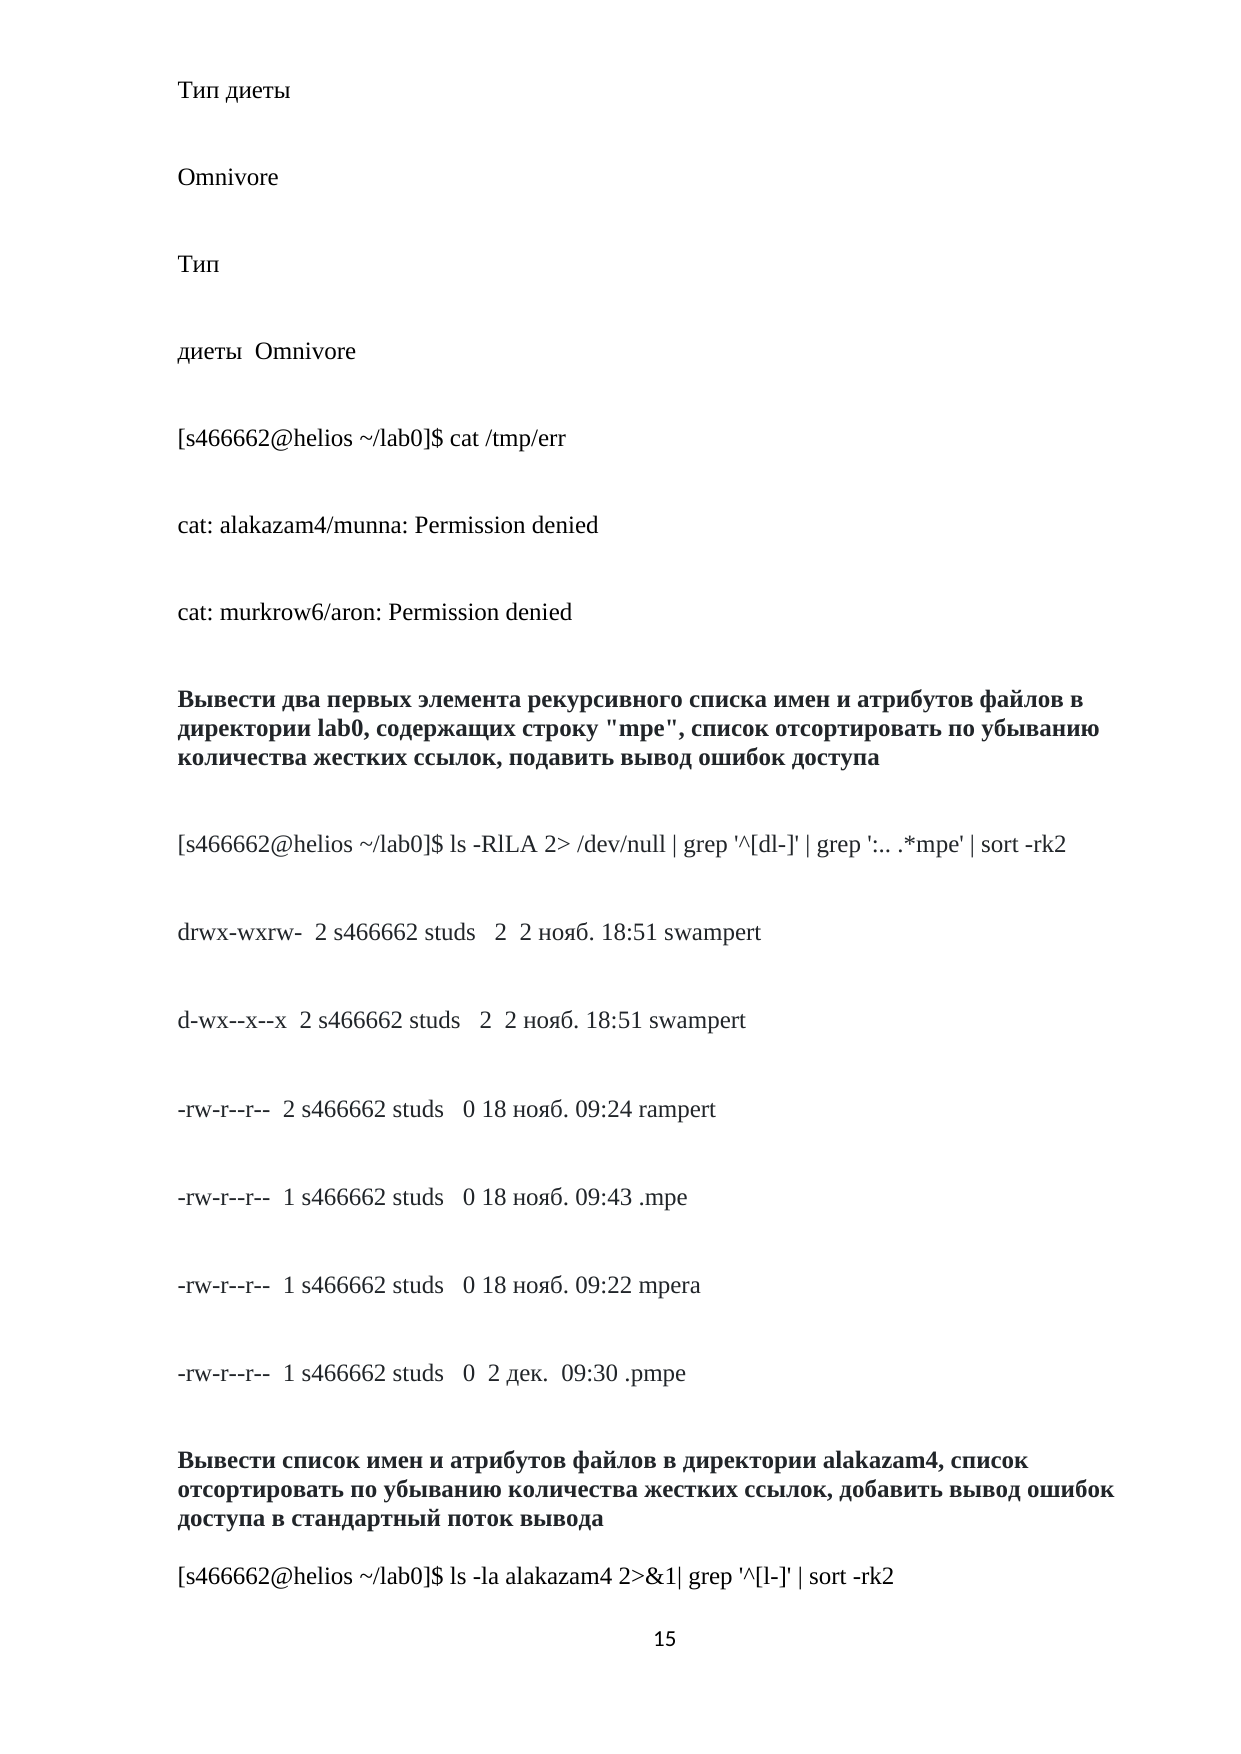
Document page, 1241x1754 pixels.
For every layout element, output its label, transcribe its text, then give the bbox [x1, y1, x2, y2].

text Omnivore [177, 162, 1152, 191]
text drwx-wxrw- 2 s466662 studs 2 2 нояб. 18:51 swampert [177, 917, 1152, 946]
text Вывести два первых элемента рекурсивного списка имен и атрибутов файлов в директории lab0, содержащих строку "mpe", список отсортировать по убыванию количества жестких ссылок, подавить вывод ошибок доступа [177, 684, 1152, 771]
text [s466662@helios ~/lab0]$ ls -la alakazam4 2>&1| grep '^[l-]' | sort -rk2 [177, 1561, 1152, 1590]
text cat: murkrow6/aron: Permission denied [177, 597, 1152, 626]
text d-wx--x--x 2 s466662 studs 2 2 нояб. 18:51 swampert [177, 1006, 1152, 1034]
text Вывести список имен и атрибутов файлов в директории alakazam4, список отсортировать по убыванию количества жестких ссылок, добавить вывод ошибок доступа в стандартный поток вывода [177, 1446, 1152, 1532]
text [s466662@helios ~/lab0]$ ls -RlLA 2> /dev/null | grep '^[dl-]' | grep ':.. .*mpe' | sort -rk2 [177, 829, 1152, 858]
text -rw-r--r-- 2 s466662 studs 0 18 нояб. 09:24 rampert [177, 1094, 1152, 1123]
text Тип [177, 249, 1152, 278]
text cat: alakazam4/munna: Permission denied [177, 510, 1152, 539]
text -rw-r--r-- 1 s466662 studs 0 18 нояб. 09:22 mpera [177, 1270, 1152, 1299]
text Тип диеты [177, 75, 1152, 104]
text диеты Omnivore [177, 336, 1152, 365]
text [s466662@helios ~/lab0]$ cat /tmp/err [177, 423, 1152, 452]
text -rw-r--r-- 1 s466662 studs 0 18 нояб. 09:43 .mpe [177, 1182, 1152, 1211]
text -rw-r--r-- 1 s466662 studs 0 2 дек. 09:30 .pmpe [177, 1358, 1152, 1387]
